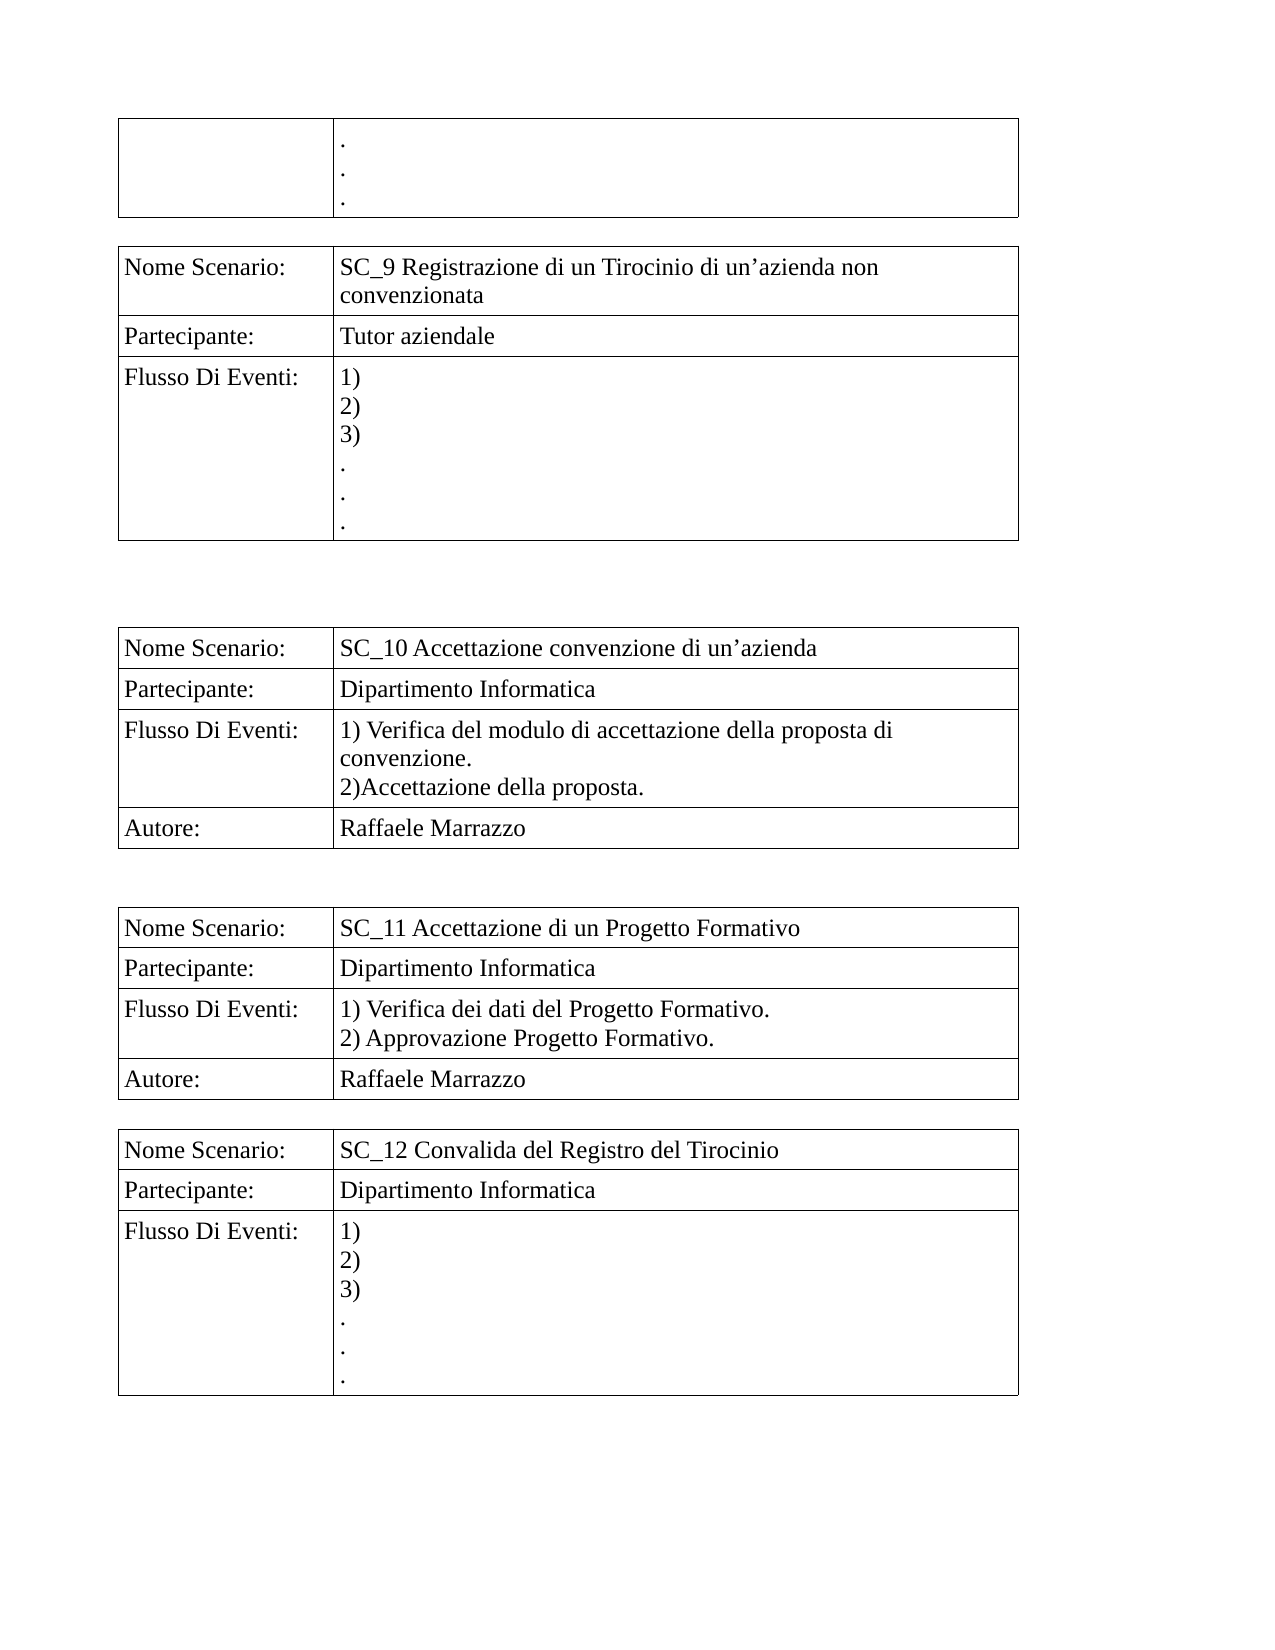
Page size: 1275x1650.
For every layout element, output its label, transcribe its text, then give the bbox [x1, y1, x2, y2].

table_header Nome Scenario: [119, 247, 333, 315]
table_header Nome Scenario: [119, 1130, 333, 1169]
table_cell Partecipante: [119, 669, 333, 708]
table_cell . . . [334, 119, 1018, 216]
table_cell Partecipante: [119, 948, 333, 988]
table_cell Autore: [119, 808, 333, 848]
table_cell 1) 2) 3) . . . [334, 357, 1018, 540]
table_cell Flusso Di Eventi: [119, 710, 333, 807]
table_cell Dipartimento Informatica [334, 1170, 1018, 1210]
table_cell Flusso Di Eventi: [119, 1211, 333, 1394]
table_header SC_11 Accettazione di un Progetto Formativo [334, 908, 1018, 947]
table_cell 1) 2) 3) . . . [334, 1211, 1018, 1394]
table_header SC_10 Accettazione convenzione di un’azienda [334, 628, 1018, 668]
table_cell Partecipante: [119, 1170, 333, 1210]
table_cell Raffaele Marrazzo [334, 808, 1018, 848]
table_header SC_12 Convalida del Registro del Tirocinio [334, 1130, 1018, 1169]
table_header SC_9 Registrazione di un Tirocinio di un’azienda non convenzionata [334, 247, 1018, 315]
table_cell [119, 119, 333, 216]
table_cell Flusso Di Eventi: [119, 989, 333, 1057]
table_cell Dipartimento Informatica [334, 948, 1018, 988]
table_cell Tutor aziendale [334, 316, 1018, 356]
table_cell Raffaele Marrazzo [334, 1059, 1018, 1099]
table_cell Autore: [119, 1059, 333, 1099]
table_cell 1) Verifica del modulo di accettazione della proposta di convenzione. 2)Accettazione della proposta. [334, 710, 1018, 807]
table_cell Flusso Di Eventi: [119, 357, 333, 540]
table_cell Partecipante: [119, 316, 333, 356]
table_header Nome Scenario: [119, 908, 333, 947]
table_header Nome Scenario: [119, 628, 333, 668]
table_cell Dipartimento Informatica [334, 669, 1018, 708]
table_cell 1) Verifica dei dati del Progetto Formativo. 2) Approvazione Progetto Formativo. [334, 989, 1018, 1057]
